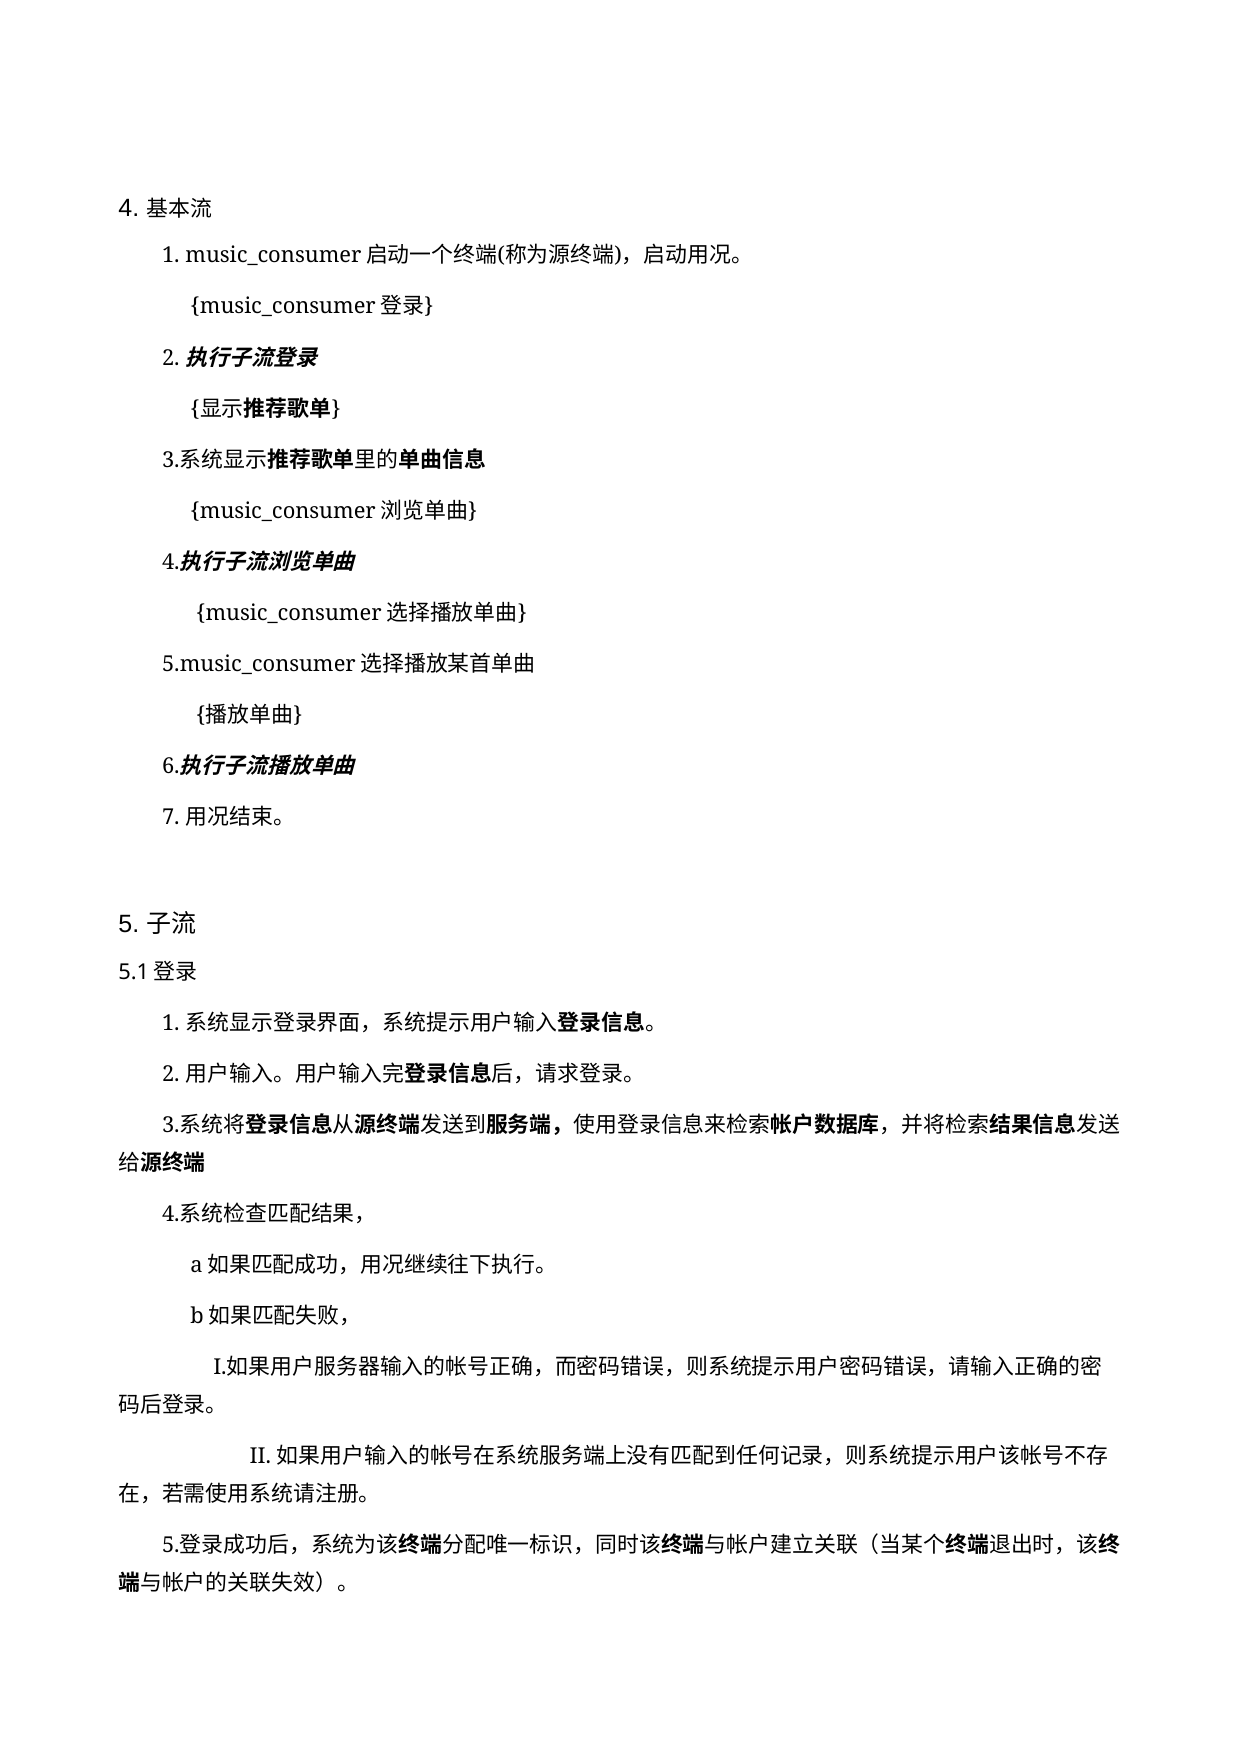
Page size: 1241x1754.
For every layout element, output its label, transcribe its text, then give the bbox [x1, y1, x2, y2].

text 5.1登录 [118, 954, 1122, 986]
text {music_consumer登录} [118, 288, 1122, 320]
text {music_consumer浏览单曲} [118, 493, 1122, 524]
text I.如果用户服务器输入的帐号正确，而密码错误，则系统提示用户密码错误，请输入正确的密码后登录。 [118, 1349, 1122, 1419]
text {播放单曲} [118, 697, 1122, 729]
text 4.执行子流浏览单曲 [118, 544, 1122, 576]
text 7. 用况结束。 [118, 799, 1122, 831]
text a如果匹配成功，用况继续往下执行。 [118, 1247, 1122, 1279]
text 3.系统将登录信息从源终端发送到服务端，使用登录信息来检索帐户数据库，并将检索结果信息发送给源终端 [118, 1107, 1122, 1177]
text 6.执行子流播放单曲 [118, 748, 1122, 780]
text 3.系统显示推荐歌单里的单曲信息 [118, 442, 1122, 473]
text 2. 用户输入。用户输入完登录信息后，请求登录。 [118, 1056, 1122, 1088]
text II. 如果用户输入的帐号在系统服务端上没有匹配到任何记录，则系统提示用户该帐号不存在，若需使用系统请注册。 [118, 1438, 1122, 1507]
text {显示推荐歌单} [118, 391, 1122, 422]
text 1. music_consumer启动一个终端(称为源终端)，启动用况。 [118, 237, 1122, 269]
text 4.系统检查匹配结果， [118, 1196, 1122, 1228]
text {music_consumer选择播放单曲} [118, 595, 1122, 627]
text 5.music_consumer选择播放某首单曲 [118, 646, 1122, 678]
text 2. 执行子流登录 [118, 339, 1122, 371]
text b如果匹配失败， [118, 1298, 1122, 1330]
subtitle 基本流 [118, 188, 1122, 224]
text 1. 系统显示登录界面，系统提示用户输入登录信息。 [118, 1005, 1122, 1037]
subtitle 子流 [118, 904, 1122, 940]
text 5.登录成功后，系统为该终端分配唯一标识，同时该终端与帐户建立关联（当某个终端退出时，该终端与帐户的关联失效）。 [118, 1527, 1122, 1596]
